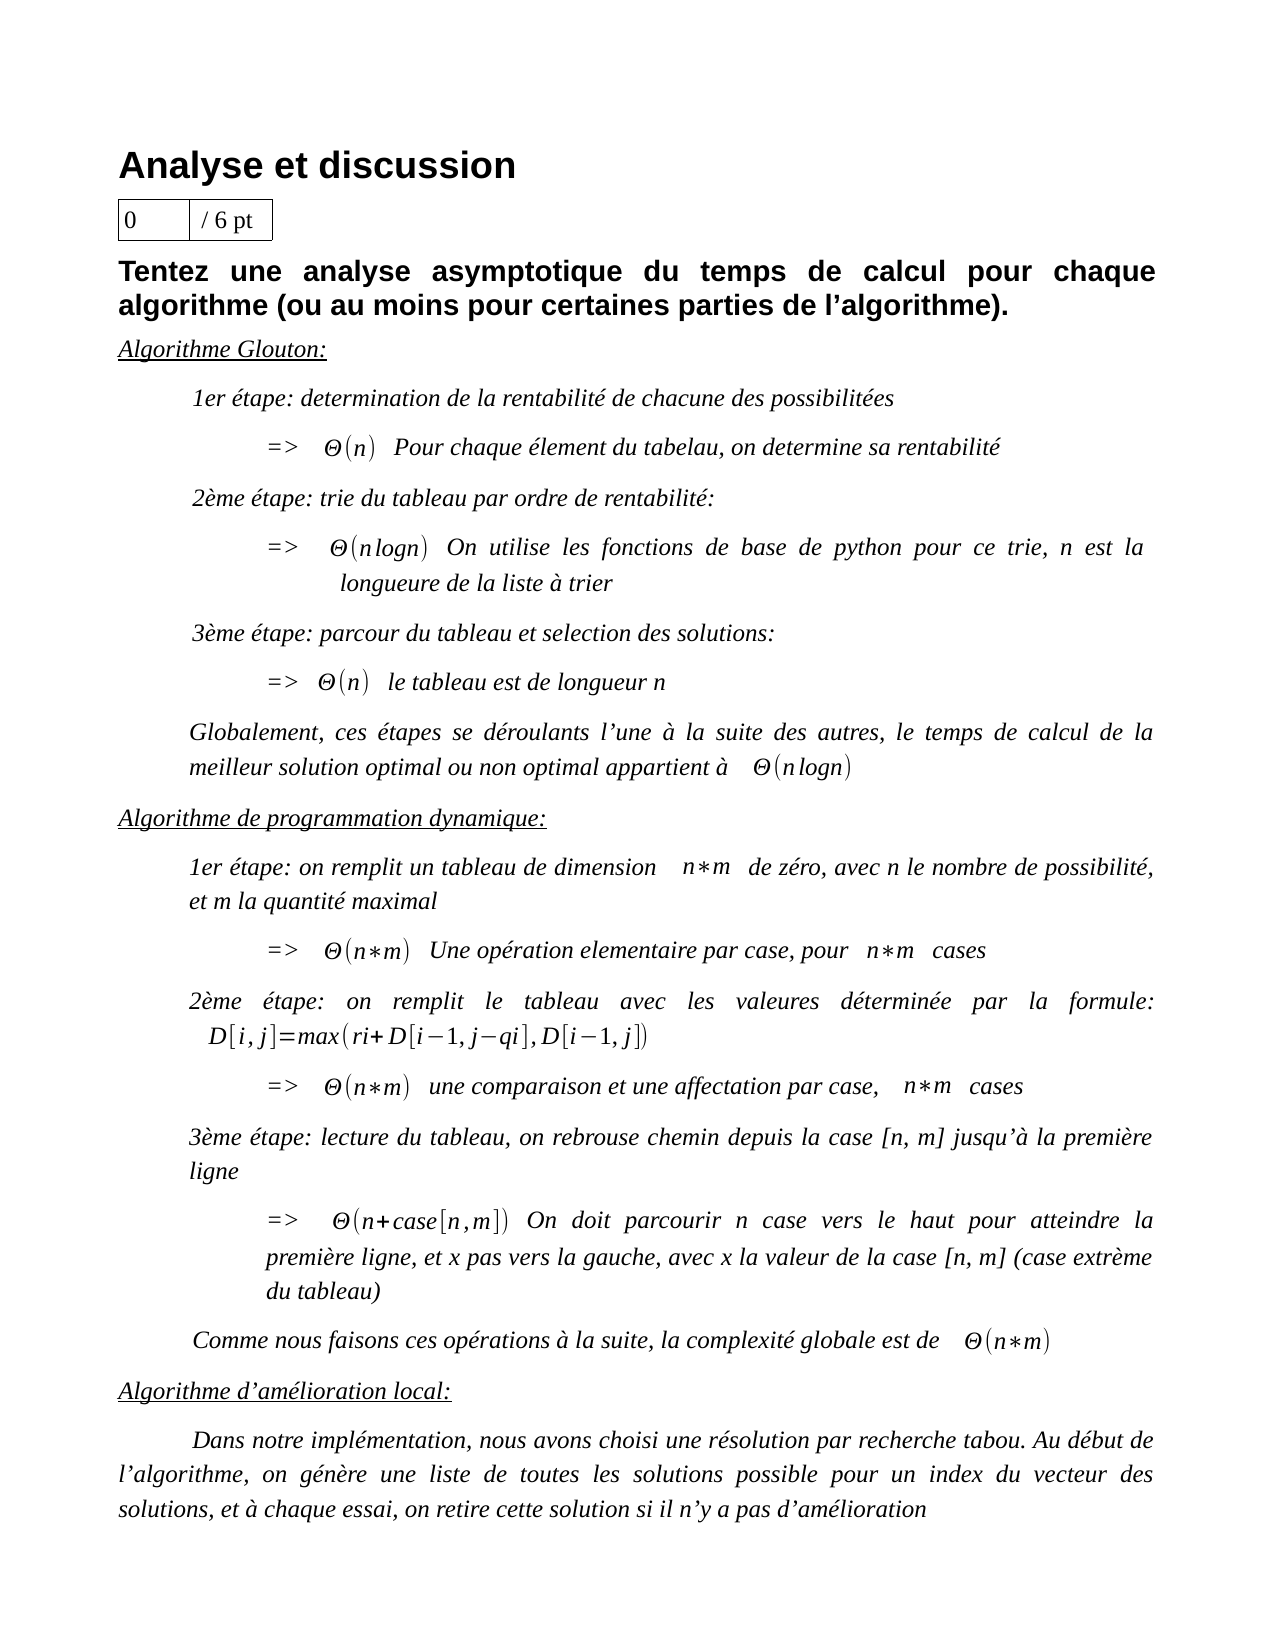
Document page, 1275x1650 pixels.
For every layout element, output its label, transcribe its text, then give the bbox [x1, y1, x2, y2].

subtitle Tentez une analyse asymptotique du temps de calcul pour chaque algorithme (ou au moins pour certaines parties de l’algorithme). [118, 254, 1157, 322]
text 3ème étape: lecture du tableau, on rebrouse chemin depuis la case [n, m] jusqu’à la première ligne [189, 1122, 1157, 1185]
text Algorithme Glouton: [118, 334, 1157, 363]
text Algorithme de programmation dynamique: [118, 803, 1157, 832]
text Globalement, ces étapes se déroulants l’une à la suite des autres, le temps de calcul de la meilleur solution optimal ou non optimal appartient à [189, 717, 1157, 782]
text Dans notre implémentation, nous avons choisi une résolution par recherche tabou. Au début de l’algorithme, on génère une liste de toutes les solutions possible pour un index du vecteur des solutions, et à chaque essai, on retire cette solution si il n’y a pas d’amélioration [118, 1425, 1157, 1523]
table_header / 6 pt [190, 200, 272, 239]
text => On utilise les fonctions de base de python pour ce trie, n est la longueure de la liste à trier [266, 532, 1157, 597]
text Algorithme d’amélioration local: [118, 1376, 1157, 1405]
text 2ème étape: trie du tableau par ordre de rentabilité: [118, 483, 1157, 512]
text 3ème étape: parcour du tableau et selection des solutions: [118, 618, 1157, 646]
text => une comparaison et une affectation par case, cases [118, 1071, 1157, 1102]
subtitle Analyse et discussion [118, 143, 1157, 187]
text =>le tableau est de longueur n [118, 667, 1157, 697]
text => Pour chaque élement du tabelau, on determine sa rentabilité [118, 432, 1157, 463]
text Comme nous faisons ces opérations à la suite, la complexité globale est de [118, 1325, 1157, 1356]
text => Une opération elementaire par case, pourcases [118, 935, 1157, 966]
table_header 0 [119, 200, 189, 239]
text => On doit parcourir n case vers le haut pour atteindre la première ligne, et x pas vers la gauche, avec x la valeur de la case [n, m] (case extrème du tableau) [266, 1205, 1157, 1305]
text 2ème étape: on remplit le tableau avec les valeures déterminée par la formule: [189, 986, 1157, 1051]
text 1er étape: determination de la rentabilité de chacune des possibilitées [118, 383, 1157, 412]
text 1er étape: on remplit un tableau de dimension de zéro, avec n le nombre de possibilité, et m la quantité maximal [189, 852, 1157, 915]
